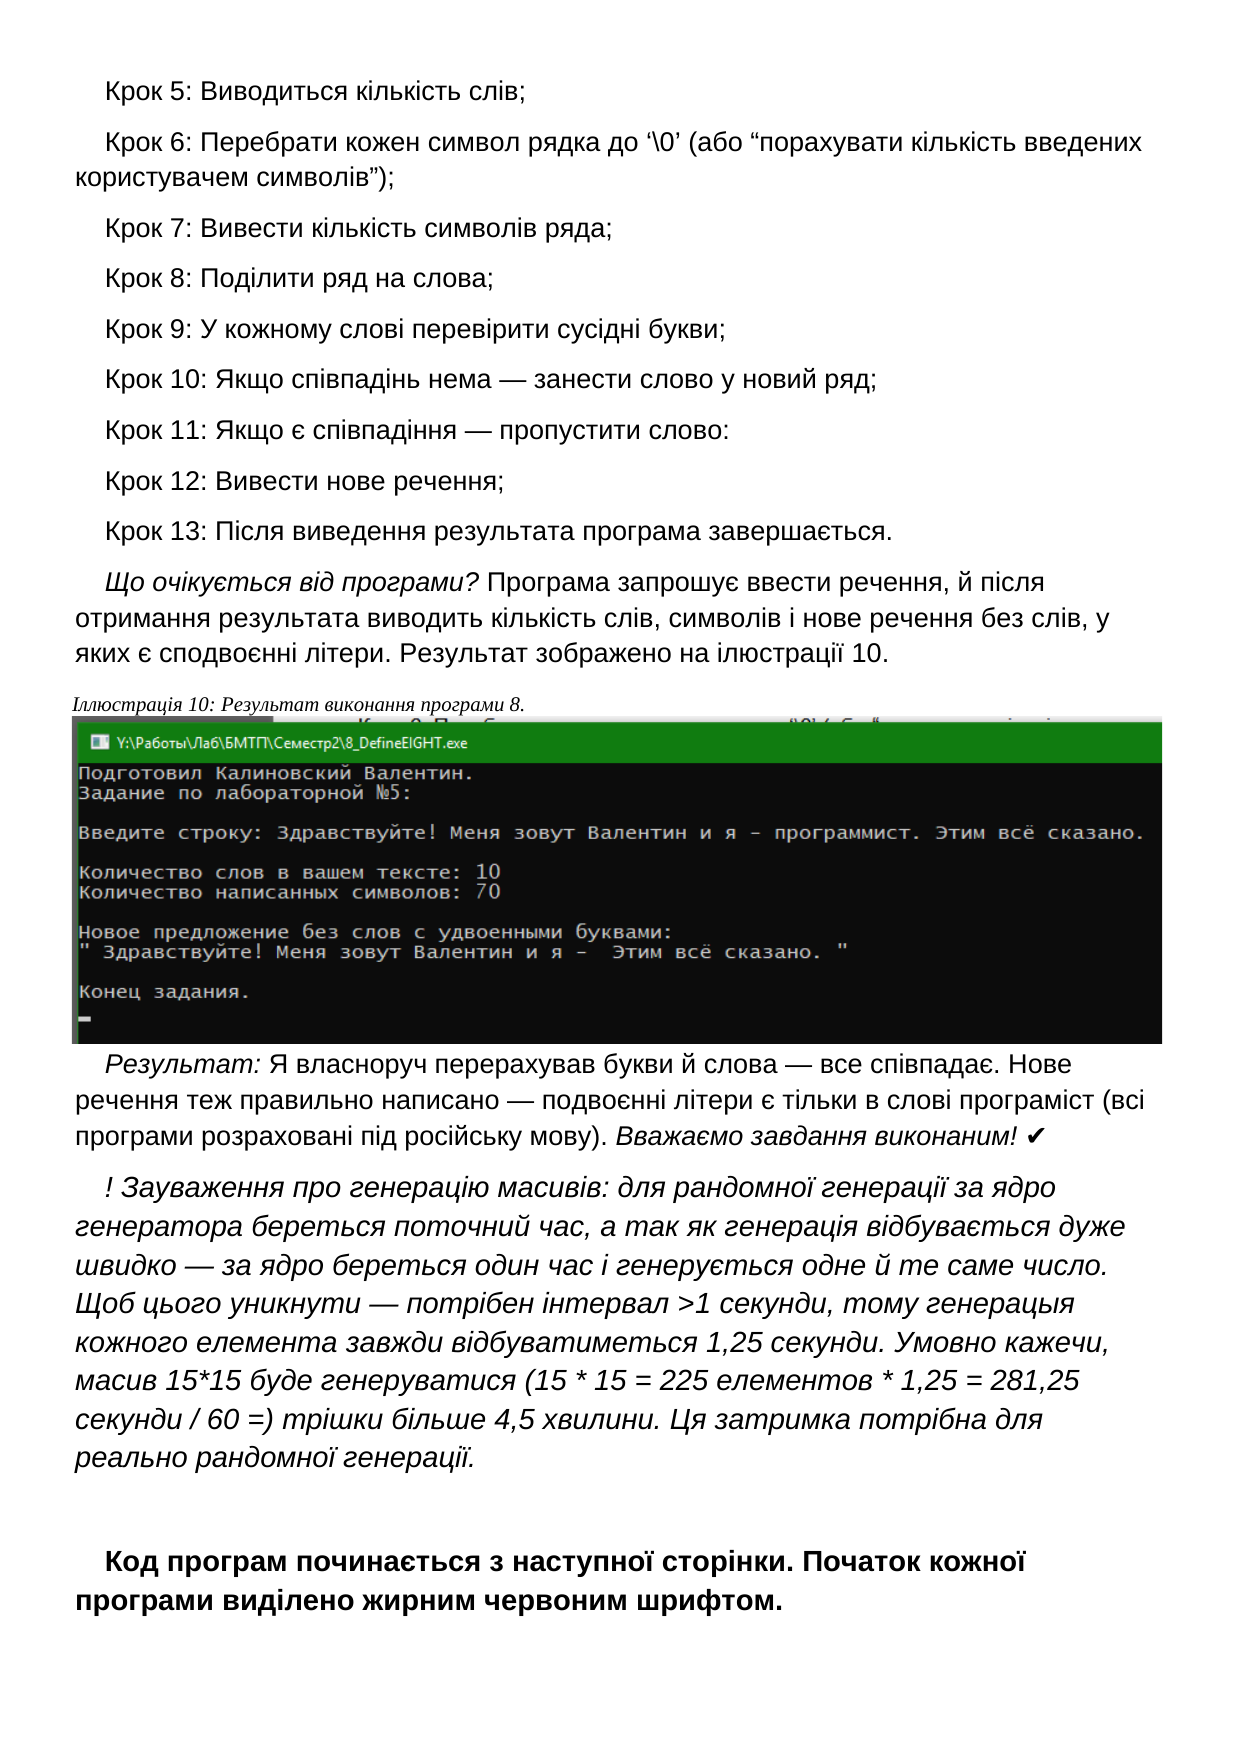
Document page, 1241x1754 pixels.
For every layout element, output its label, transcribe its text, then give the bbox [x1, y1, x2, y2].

text Крок 11: Якщо є співпадіння — пропустити слово: [75, 414, 1165, 445]
text Крок 13: Після виведення результата програма завершається. [75, 515, 1165, 546]
text Крок 5: Виводиться кількість слів; [75, 75, 1165, 106]
picture [71, 716, 1163, 1044]
text Крок 6: Перебрати кожен символ рядка до ‘\0’ (або “порахувати кількість введених користувачем символів”); [75, 126, 1165, 193]
text Крок 9: У кожному слові перевірити сусідні букви; [75, 313, 1165, 344]
text Іллюстрація 10: Результат виконання програми 8. [72, 692, 1162, 716]
text Що очікується від програми? Програма запрошує ввести речення, й після отримання результата виводить кількість слів, символів і нове речення без слів, у яких є сподвоєнні літери. Результат зображено на ілюстрації 10. [75, 566, 1165, 669]
text Крок 8: Поділити ряд на слова; [75, 262, 1165, 294]
text Код програм починається з наступної сторінки. Початок кожної програми виділено жирним червоним шрифтом. [75, 1544, 1165, 1616]
text Результат: Я власноруч перерахував букви й слова — все співпадає. Нове речення теж правильно написано — подвоєнні літери є тільки в слові програміст (всі програми розраховані під російську мову). Вважаємо завдання виконаним! ✔ [72, 679, 1165, 1151]
text Крок 12: Вивести нове речення; [75, 464, 1165, 496]
text Крок 10: Якщо співпадінь нема — занести слово у новий ряд; [75, 363, 1165, 395]
text Крок 7: Вивести кількість символів ряда; [75, 212, 1165, 243]
text ! Зауваження про генерацію масивів: для рандомної генерації за ядро генератора береться поточний час, а так як генерація відбувається дуже швидко — за ядро береться один час і генерується одне й те саме число. Щоб цього уникнути — потрібен інтервал >1 секунди, тому генерацыя кожного елемента завжди відбуватиметься 1,25 секунди. Умовно кажечи, масив 15*15 буде генеруватися (15 * 15 = 225 елементов * 1,25 = 281,25 секунди / 60 =) трішки більше 4,5 хвилини. Ця затримка потрібна для реально рандомної генерації. [75, 1171, 1165, 1474]
